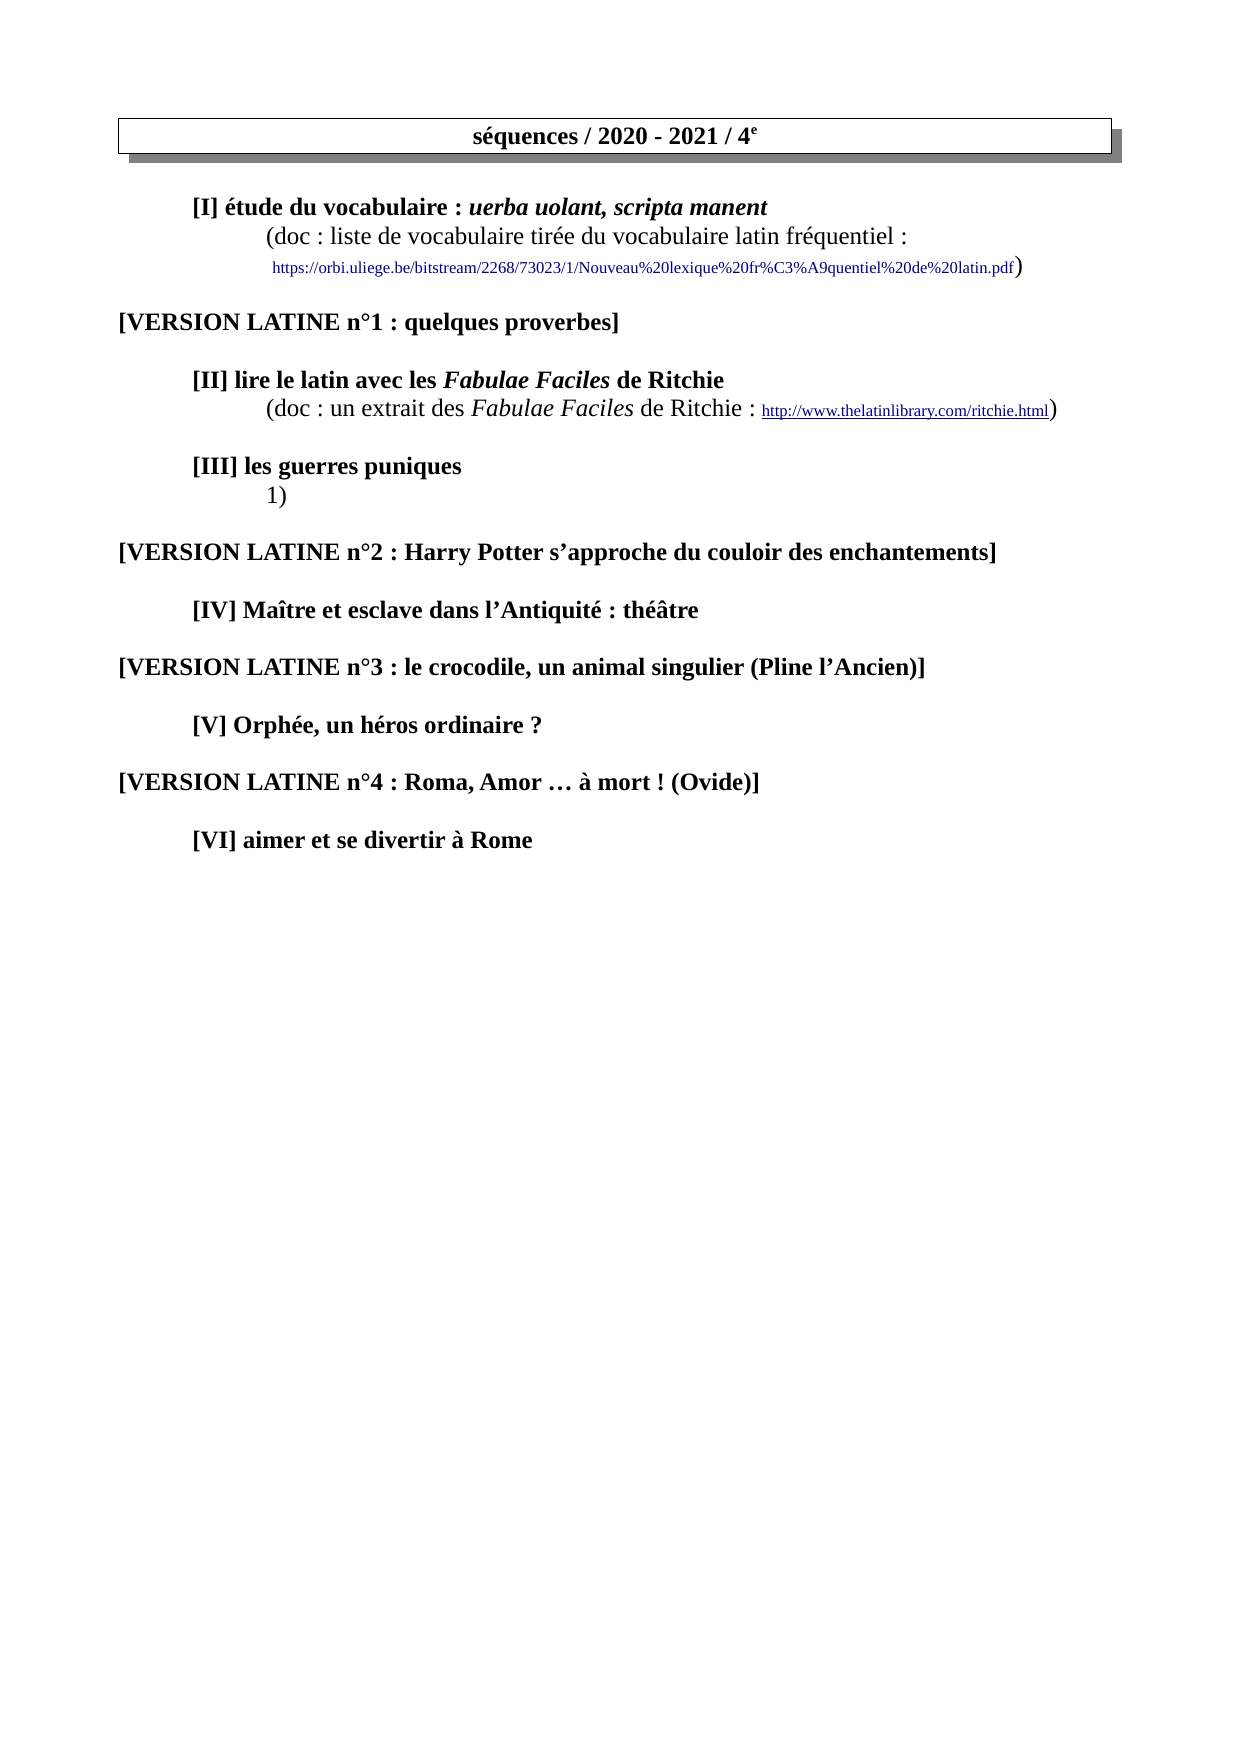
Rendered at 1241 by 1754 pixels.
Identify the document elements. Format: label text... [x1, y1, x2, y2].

text [VERSION LATINE n°2 : Harry Potter s’approche du couloir des enchantements] [118, 537, 1122, 566]
text 1) [118, 480, 1122, 508]
text [VI] aimer et se divertir à Rome [118, 825, 1122, 853]
text [II] lire le latin avec les Fabulae Faciles de Ritchie [118, 365, 1122, 393]
text [V] Orphée, un héros ordinaire ? [118, 710, 1122, 738]
text [I] étude du vocabulaire : uerba uolant, scripta manent [118, 192, 1122, 221]
text [III] les guerres puniques [118, 451, 1122, 480]
text séquences / 2020 - 2021 / 4e [119, 119, 1111, 153]
text [VERSION LATINE n°1 : quelques proverbes] [118, 307, 1122, 336]
text [VERSION LATINE n°4 : Roma, Amor … à mort ! (Ovide)] [118, 767, 1122, 796]
text [VERSION LATINE n°3 : le crocodile, un animal singulier (Pline l’Ancien)] [118, 652, 1122, 681]
text https://orbi.uliege.be/bitstream/2268/73023/1/Nouveau%20lexique%20fr%C3%A9quentiel%20de%20latin.pdf) [118, 250, 1122, 278]
text (doc : un extrait des Fabulae Faciles de Ritchie : http://www.thelatinlibrary.com/ritchie.html) [118, 393, 1122, 422]
text (doc : liste de vocabulaire tirée du vocabulaire latin fréquentiel : [118, 221, 1122, 250]
text [IV] Maître et esclave dans l’Antiquité : théâtre [118, 595, 1122, 623]
